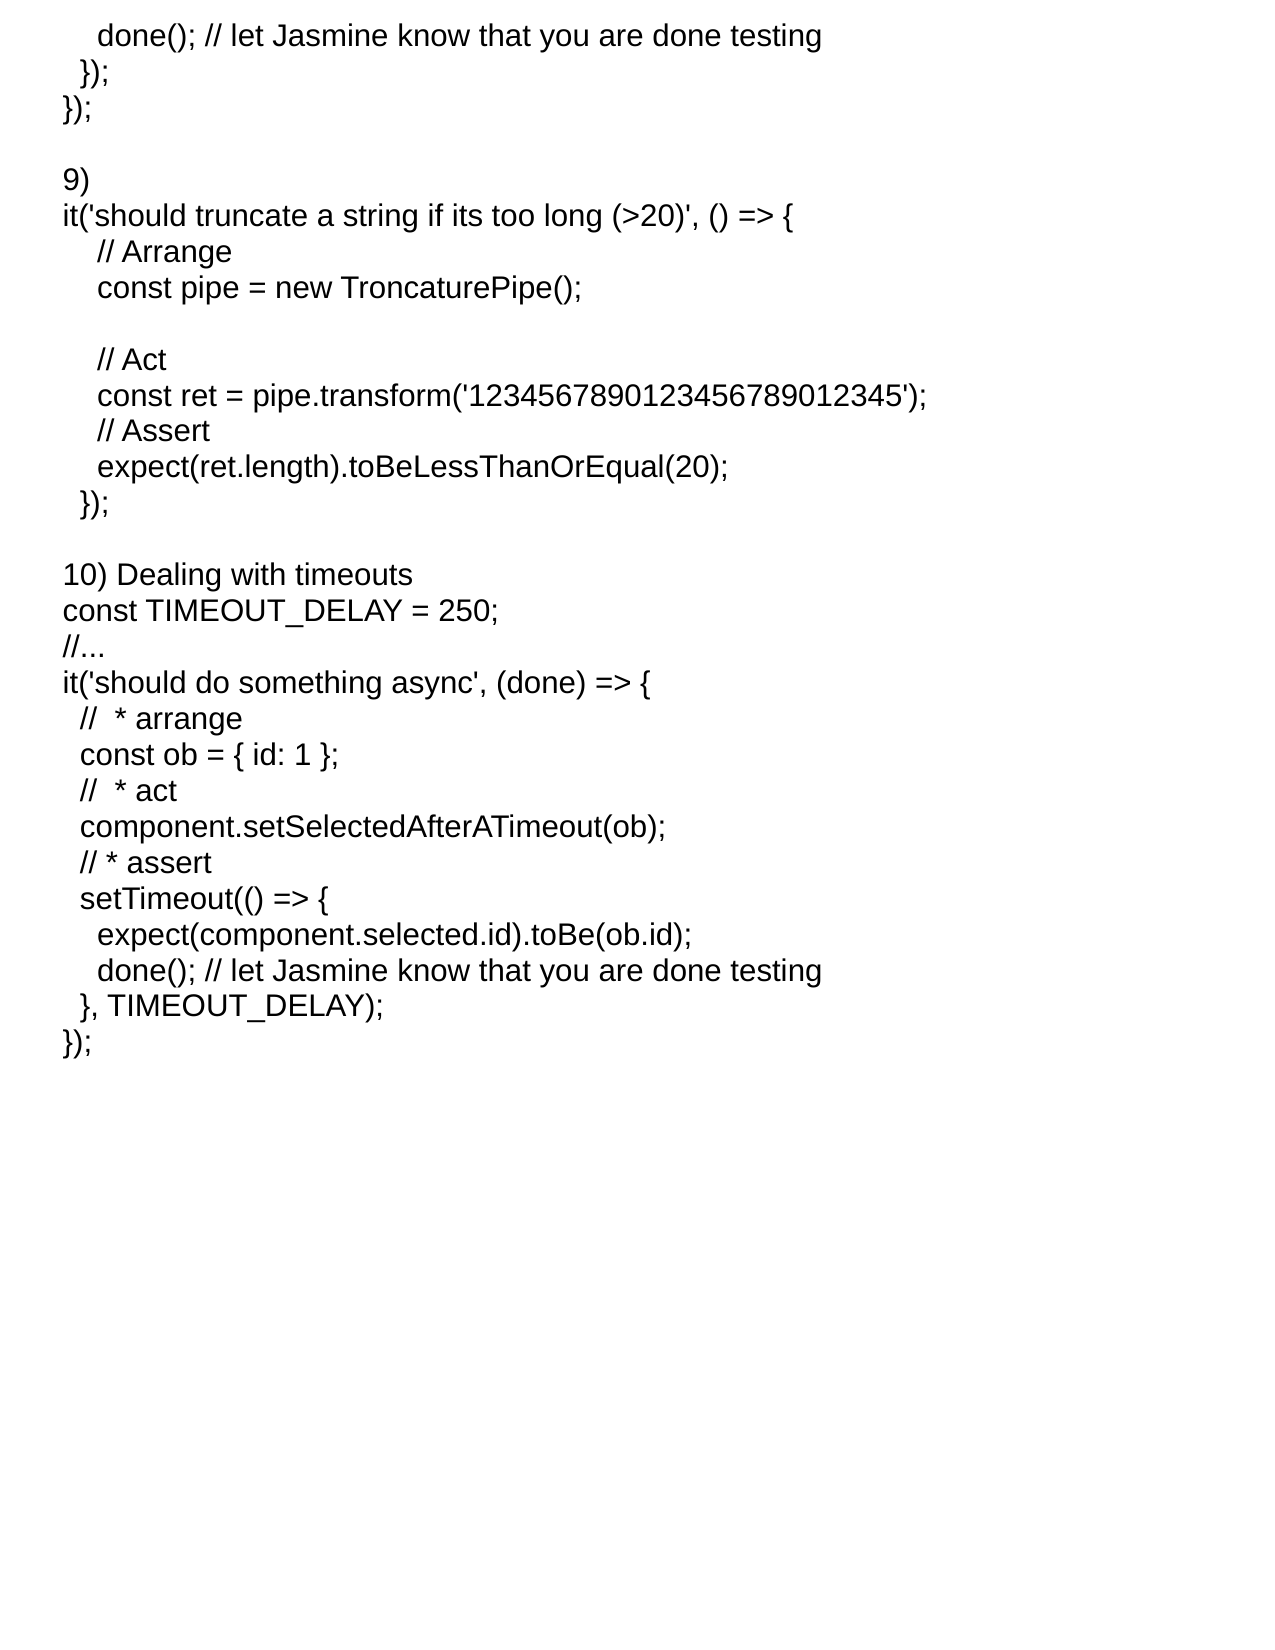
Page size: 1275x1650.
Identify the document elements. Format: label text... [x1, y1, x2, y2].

text }); [62, 484, 1262, 520]
text }); [62, 53, 1262, 89]
text // Act [62, 341, 1262, 377]
text }); [62, 89, 1262, 125]
text // * act [62, 772, 1262, 808]
text //... [62, 628, 1262, 664]
text 10) Dealing with timeouts [62, 556, 1262, 592]
text expect(component.selected.id).toBe(ob.id); [62, 916, 1262, 952]
text const ret = pipe.transform('1234567890123456789012345'); [62, 377, 1262, 412]
text done(); // let Jasmine know that you are done testing [62, 952, 1262, 987]
text const pipe = new TroncaturePipe(); [62, 269, 1262, 305]
text const TIMEOUT_DELAY = 250; [62, 592, 1262, 628]
text // * arrange [62, 700, 1262, 736]
text component.setSelectedAfterATimeout(ob); [62, 808, 1262, 844]
text it('should truncate a string if its too long (>20)', () => { [62, 197, 1262, 233]
text }); [62, 1023, 1262, 1059]
text }, TIMEOUT_DELAY); [62, 987, 1262, 1023]
text expect(ret.length).toBeLessThanOrEqual(20); [62, 448, 1262, 484]
text // Assert [62, 412, 1262, 448]
text 9) [62, 161, 1262, 197]
text // * assert [62, 844, 1262, 880]
text it('should do something async', (done) => { [62, 664, 1262, 700]
text setTimeout(() => { [62, 880, 1262, 916]
text const ob = { id: 1 }; [62, 736, 1262, 772]
text // Arrange [62, 233, 1262, 269]
text done(); // let Jasmine know that you are done testing [62, 17, 1262, 53]
